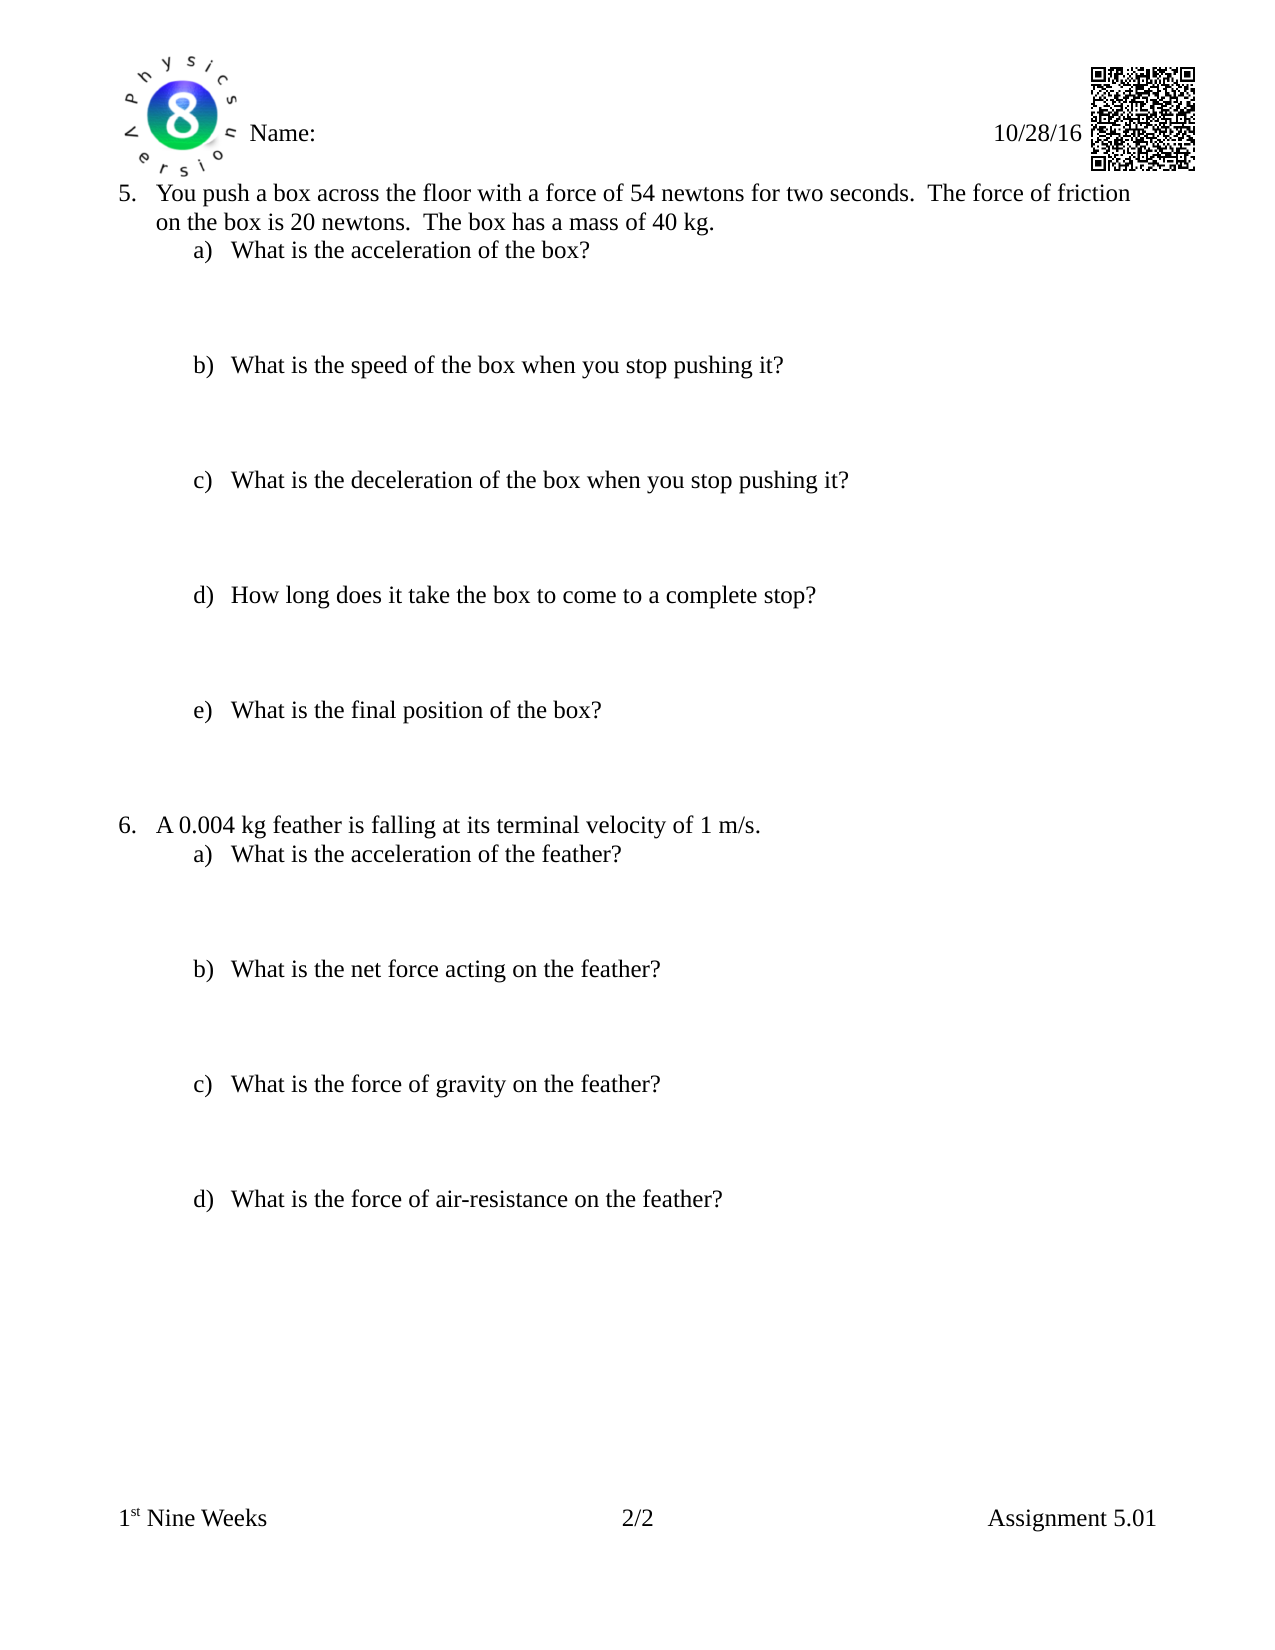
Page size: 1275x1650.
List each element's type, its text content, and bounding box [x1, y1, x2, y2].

picture [1082, 58, 1203, 179]
list A 0.004 kg feather is falling at its terminal velocity of 1 m/s. [118, 811, 1157, 839]
list You push a box across the floor with a force of 54 newtons for two seconds. The force of friction on the box is 20 newtons. The box has a mass of 40 kg. [118, 176, 1157, 236]
list What is the acceleration of the box? [193, 236, 1157, 264]
list What is the speed of the box when you stop pushing it? [193, 351, 1157, 379]
list What is the net force acting on the feather? [193, 954, 1157, 983]
list What is the force of air-resistance on the feather? [193, 1184, 1157, 1213]
list What is the final position of the box? [193, 696, 1157, 724]
picture [124, 56, 237, 177]
list How long does it take the box to come to a complete stop? [193, 581, 1157, 609]
list What is the force of gravity on the feather? [193, 1069, 1157, 1098]
list What is the acceleration of the feather? [193, 839, 1157, 868]
list What is the deceleration of the box when you stop pushing it? [193, 466, 1157, 494]
